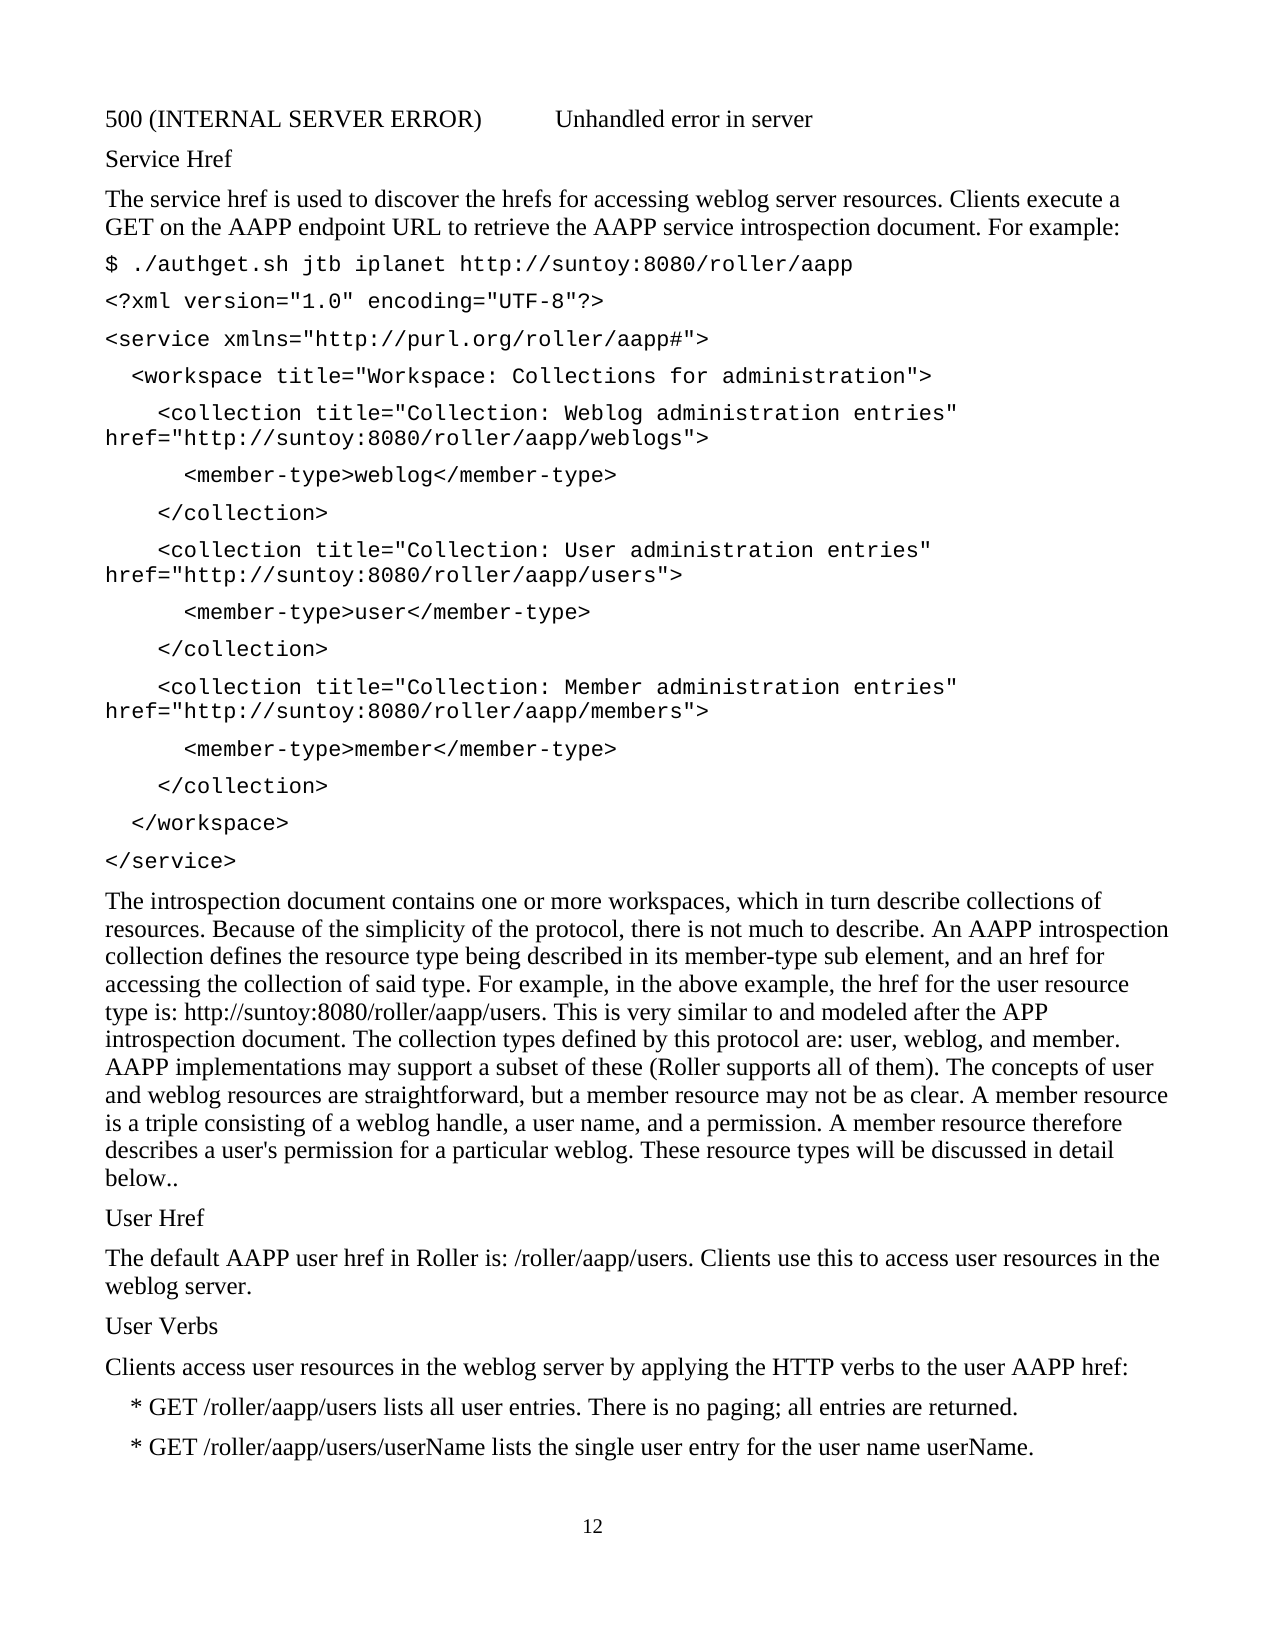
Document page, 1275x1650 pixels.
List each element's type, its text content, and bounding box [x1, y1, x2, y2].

text Clients access user resources in the weblog server by applying the HTTP verbs to the user AAPP href: [105, 1353, 1170, 1380]
text </collection> [105, 502, 1170, 527]
text <collection title="Collection: User administration entries" href="http://suntoy:8080/roller/aapp/users"> [105, 539, 1170, 589]
text <member-type>weblog</member-type> [105, 464, 1170, 489]
text User Verbs [105, 1312, 1170, 1340]
text User Href [105, 1204, 1170, 1232]
text <collection title="Collection: Member administration entries" href="http://suntoy:8080/roller/aapp/members"> [105, 676, 1170, 725]
text </collection> [105, 775, 1170, 800]
text <member-type>user</member-type> [105, 601, 1170, 626]
text The default AAPP user href in Roller is: /roller/aapp/users. Clients use this to access user resources in the weblog server. [105, 1244, 1170, 1300]
text * GET /roller/aapp/users/userName lists the single user entry for the user name userName. [105, 1433, 1170, 1461]
text </workspace> [105, 812, 1170, 837]
text <collection title="Collection: Weblog administration entries" href="http://suntoy:8080/roller/aapp/weblogs"> [105, 402, 1170, 452]
text <?xml version="1.0" encoding="UTF-8"?> [105, 291, 1170, 315]
text Service Href [105, 145, 1170, 173]
text $ ./authget.sh jtb iplanet http://suntoy:8080/roller/aapp [105, 253, 1170, 278]
text </service> [105, 850, 1170, 874]
text <service xmlns="http://purl.org/roller/aapp#"> [105, 328, 1170, 353]
text <workspace title="Workspace: Collections for administration"> [105, 365, 1170, 390]
text The introspection document contains one or more workspaces, which in turn describe collections of resources. Because of the simplicity of the protocol, there is not much to describe. An AAPP introspection collection defines the resource type being described in its member-type sub element, and an href for accessing the collection of said type. For example, in the above example, the href for the user resource type is: http://suntoy:8080/roller/aapp/users. This is very similar to and modeled after the APP introspection document. The collection types defined by this protocol are: user, weblog, and member. AAPP implementations may support a subset of these (Roller supports all of them). The concepts of user and weblog resources are straightforward, but a member resource may not be as clear. A member resource is a triple consisting of a weblog handle, a user name, and a permission. A member resource therefore describes a user's permission for a particular weblog. These resource types will be discussed in detail below.. [105, 887, 1170, 1192]
text The service href is used to discover the hrefs for accessing weblog server resources. Clients execute a GET on the AAPP endpoint URL to retrieve the AAPP service introspection document. For example: [105, 185, 1170, 241]
text <member-type>member</member-type> [105, 738, 1170, 763]
text </collection> [105, 638, 1170, 663]
text 500 (INTERNAL SERVER ERROR) Unhandled error in server [105, 105, 1170, 133]
text * GET /roller/aapp/users lists all user entries. There is no paging; all entries are returned. [105, 1393, 1170, 1421]
